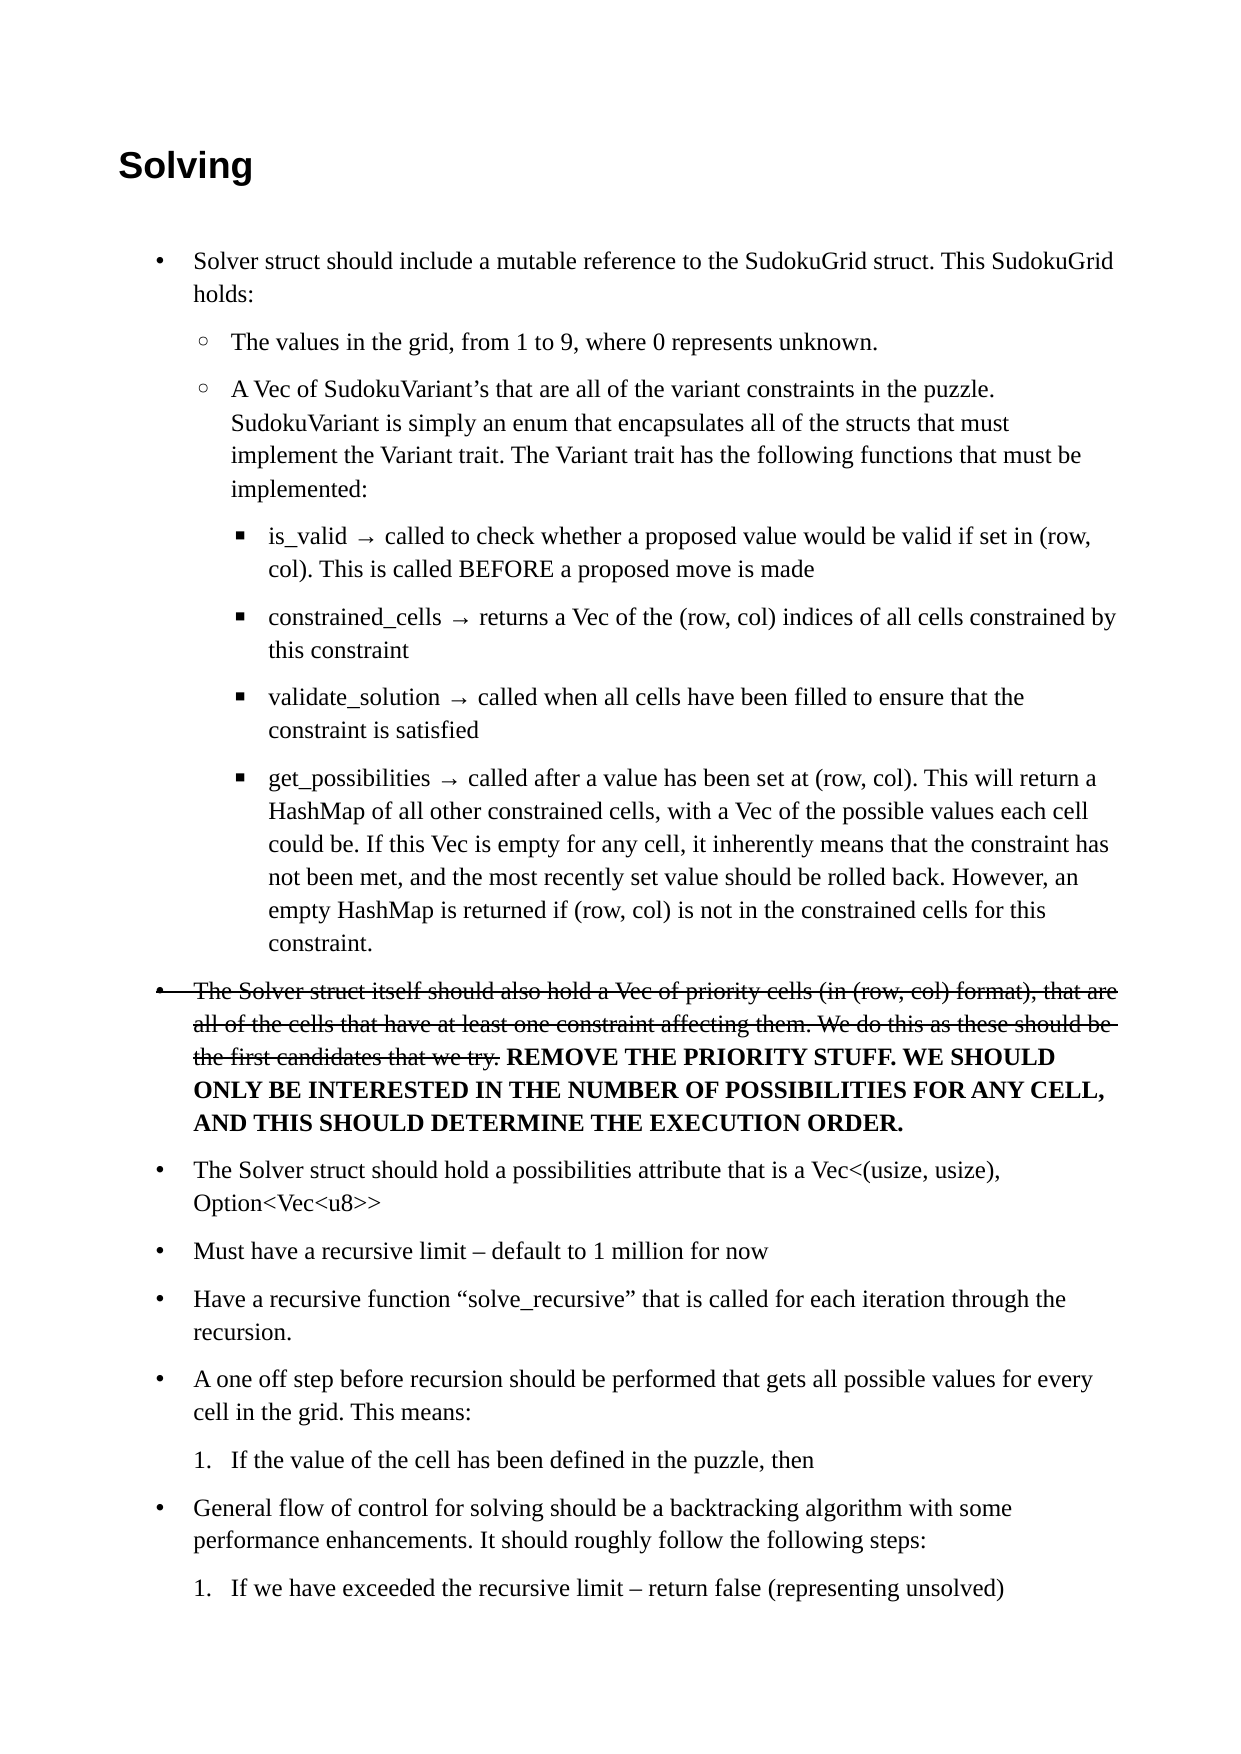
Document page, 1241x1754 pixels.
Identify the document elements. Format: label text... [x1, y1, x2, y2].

list The values in the grid, from 1 to 9, where 0 represents unknown. [193, 327, 1122, 356]
list Must have a recursive limit – default to 1 million for now [156, 1236, 1122, 1265]
list Solver struct should include a mutable reference to the SudokuGrid struct. This SudokuGrid holds: [156, 246, 1122, 308]
list validate_solution → called when all cells have been filled to ensure that the constraint is satisfied [231, 682, 1122, 744]
list get_possibilities → called after a value has been set at (row, col). This will return a HashMap of all other constrained cells, with a Vec of the possible values each cell could be. If this Vec is empty for any cell, it inherently means that the constraint has not been met, and the most recently set value should be rolled back. However, an empty HashMap is returned if (row, col) is not in the constrained cells for this constraint. [231, 763, 1122, 957]
list A one off step before recursion should be performed that gets all possible values for every cell in the grid. This means: [156, 1364, 1122, 1426]
list General flow of control for solving should be a backtracking algorithm with some performance enhancements. It should roughly follow the following steps: [156, 1493, 1122, 1554]
list The Solver struct itself should also hold a Vec of priority cells (in (row, col) format), that are all of the cells that have at least one constraint affecting them. We do this as these should be the first candidates that we try. REMOVE THE PRIORITY STUFF. WE SHOULD ONLY BE INTERESTED IN THE NUMBER OF POSSIBILITIES FOR ANY CELL, AND THIS SHOULD DETERMINE THE EXECUTION ORDER. [156, 976, 1122, 1137]
list A Vec of SudokuVariant’s that are all of the variant constraints in the puzzle. SudokuVariant is simply an enum that encapsulates all of the structs that must implement the Variant trait. The Variant trait has the following functions that must be implemented: [193, 374, 1122, 502]
list Have a recursive function “solve_recursive” that is called for each iteration through the recursion. [156, 1284, 1122, 1346]
list If the value of the cell has been defined in the puzzle, then [193, 1445, 1122, 1474]
list constrained_cells → returns a Vec of the (row, col) indices of all cells constrained by this constraint [231, 602, 1122, 664]
subtitle Solving [118, 143, 1122, 186]
list is_valid → called to check whether a proposed value would be valid if set in (row, col). This is called BEFORE a proposed move is made [231, 521, 1122, 583]
list The Solver struct should hold a possibilities attribute that is a Vec<(usize, usize), Option<Vec<u8>> [156, 1156, 1122, 1217]
list If we have exceeded the recursive limit – return false (representing unsolved) [193, 1573, 1122, 1602]
